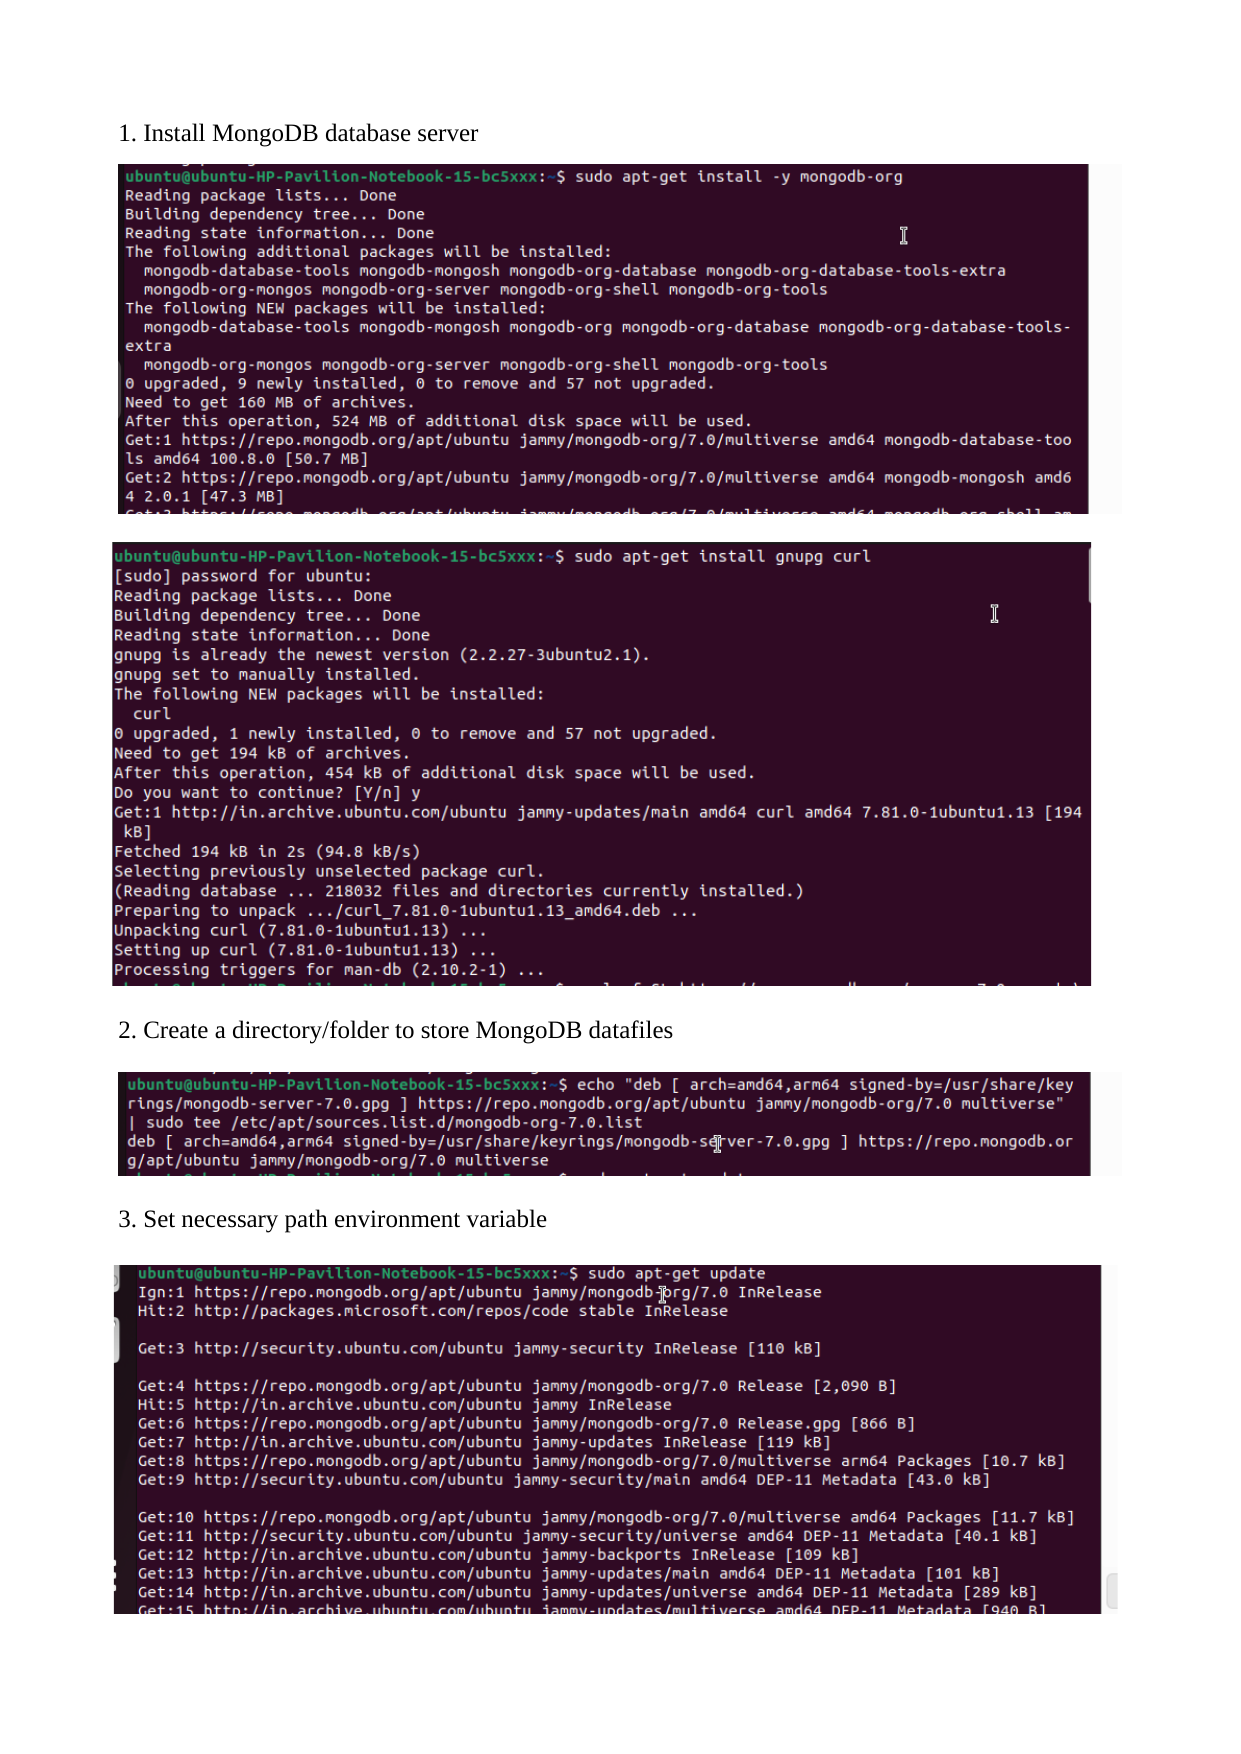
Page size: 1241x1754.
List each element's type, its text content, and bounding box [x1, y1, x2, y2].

text 2. Create a directory/folder to store MongoDB datafiles [118, 1015, 1122, 1043]
picture [118, 164, 1123, 514]
picture [113, 1265, 1118, 1614]
text 1. Install MongoDB database server [118, 118, 1122, 147]
picture [118, 1072, 1123, 1176]
text 3. Set necessary path environment variable [118, 1204, 1122, 1233]
picture [112, 542, 1092, 986]
